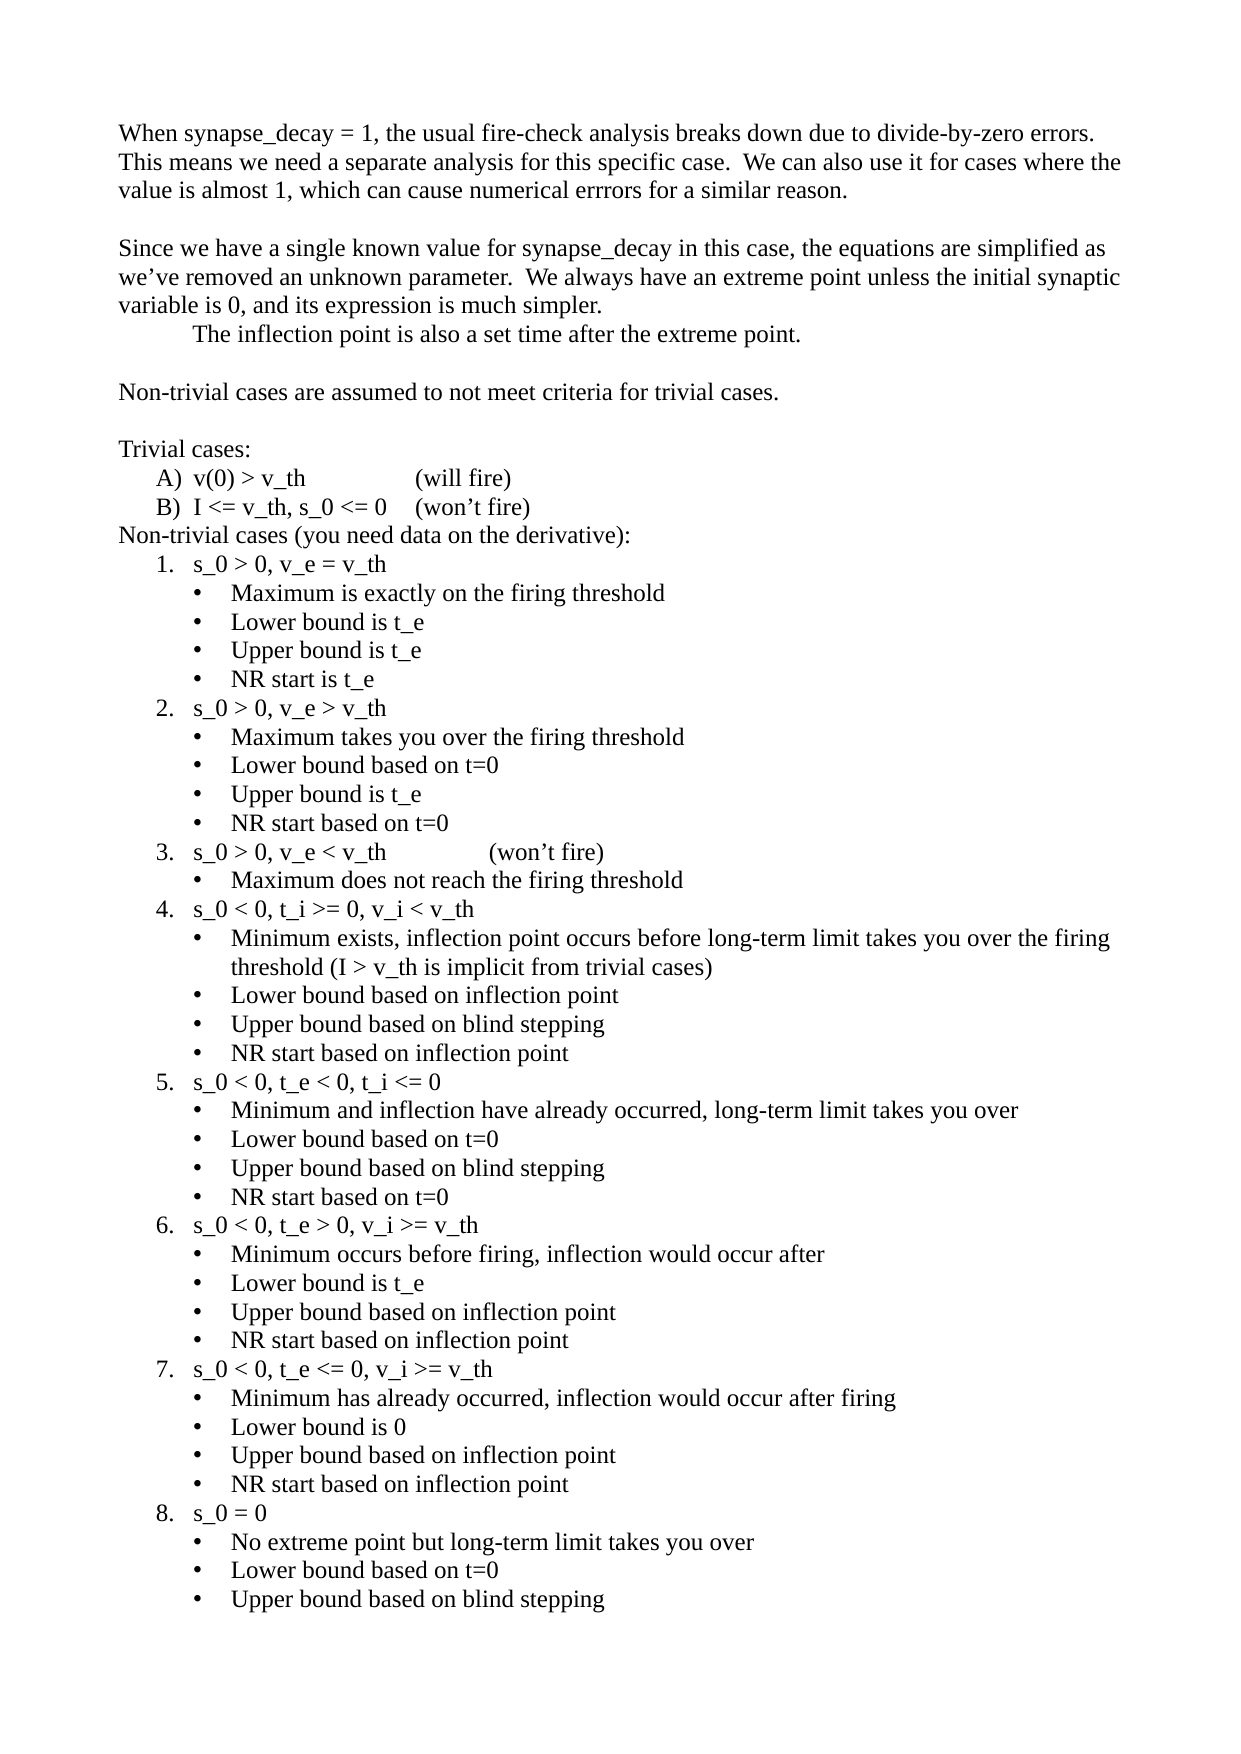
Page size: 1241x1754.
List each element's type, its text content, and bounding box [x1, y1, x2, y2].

list Lower bound is 0 [193, 1412, 1122, 1441]
list NR start based on inflection point [193, 1038, 1122, 1067]
list s_0 < 0, t_i >= 0, v_i < v_th [156, 894, 1122, 923]
list Upper bound based on inflection point [193, 1441, 1122, 1469]
text Non-trivial cases (you need data on the derivative): [118, 521, 1122, 549]
list Minimum and inflection have already occurred, long-term limit takes you over [193, 1096, 1122, 1124]
text Trivial cases: [118, 434, 1122, 463]
list Lower bound based on t=0 [193, 751, 1122, 779]
list Maximum takes you over the firing threshold [193, 722, 1122, 751]
list No extreme point but long-term limit takes you over [193, 1527, 1122, 1556]
list Upper bound based on blind stepping [193, 1009, 1122, 1038]
list Maximum does not reach the firing threshold [193, 866, 1122, 894]
list s_0 < 0, t_e <= 0, v_i >= v_th [156, 1354, 1122, 1383]
list Minimum has already occurred, inflection would occur after firing [193, 1383, 1122, 1412]
list Lower bound based on t=0 [193, 1124, 1122, 1153]
text Non-trivial cases are assumed to not meet criteria for trivial cases. [118, 377, 1122, 406]
list Maximum is exactly on the firing threshold [193, 578, 1122, 607]
list Lower bound based on inflection point [193, 981, 1122, 1009]
list v(0) > v_th (will fire) [156, 463, 1122, 492]
list Lower bound is t_e [193, 1268, 1122, 1297]
list I <= v_th, s_0 <= 0 (won’t fire) [156, 492, 1122, 521]
text The inflection point is also a set time after the extreme point. [118, 319, 1122, 348]
list Lower bound based on t=0 [193, 1556, 1122, 1584]
list s_0 < 0, t_e < 0, t_i <= 0 [156, 1067, 1122, 1096]
list NR start based on inflection point [193, 1326, 1122, 1354]
list Upper bound is t_e [193, 636, 1122, 664]
list NR start based on t=0 [193, 808, 1122, 837]
list Minimum exists, inflection point occurs before long-term limit takes you over the firing threshold (I > v_th is implicit from trivial cases) [193, 923, 1122, 981]
list s_0 > 0, v_e > v_th [156, 693, 1122, 722]
text Since we have a single known value for synapse_decay in this case, the equations are simplified as we’ve removed an unknown parameter. We always have an extreme point unless the initial synaptic variable is 0, and its expression is much simpler. [118, 233, 1122, 319]
list Upper bound based on inflection point [193, 1297, 1122, 1326]
list Upper bound based on blind stepping [193, 1584, 1122, 1613]
list NR start is t_e [193, 664, 1122, 693]
list Upper bound based on blind stepping [193, 1153, 1122, 1182]
list Upper bound is t_e [193, 779, 1122, 808]
list NR start based on inflection point [193, 1469, 1122, 1498]
list s_0 > 0, v_e = v_th [156, 549, 1122, 578]
list s_0 = 0 [156, 1498, 1122, 1527]
list s_0 < 0, t_e > 0, v_i >= v_th [156, 1211, 1122, 1239]
list Lower bound is t_e [193, 607, 1122, 636]
list Minimum occurs before firing, inflection would occur after [193, 1239, 1122, 1268]
list NR start based on t=0 [193, 1182, 1122, 1211]
text When synapse_decay = 1, the usual fire-check analysis breaks down due to divide-by-zero errors. This means we need a separate analysis for this specific case. We can also use it for cases where the value is almost 1, which can cause numerical errrors for a similar reason. [118, 118, 1122, 204]
list s_0 > 0, v_e < v_th (won’t fire) [156, 837, 1122, 866]
